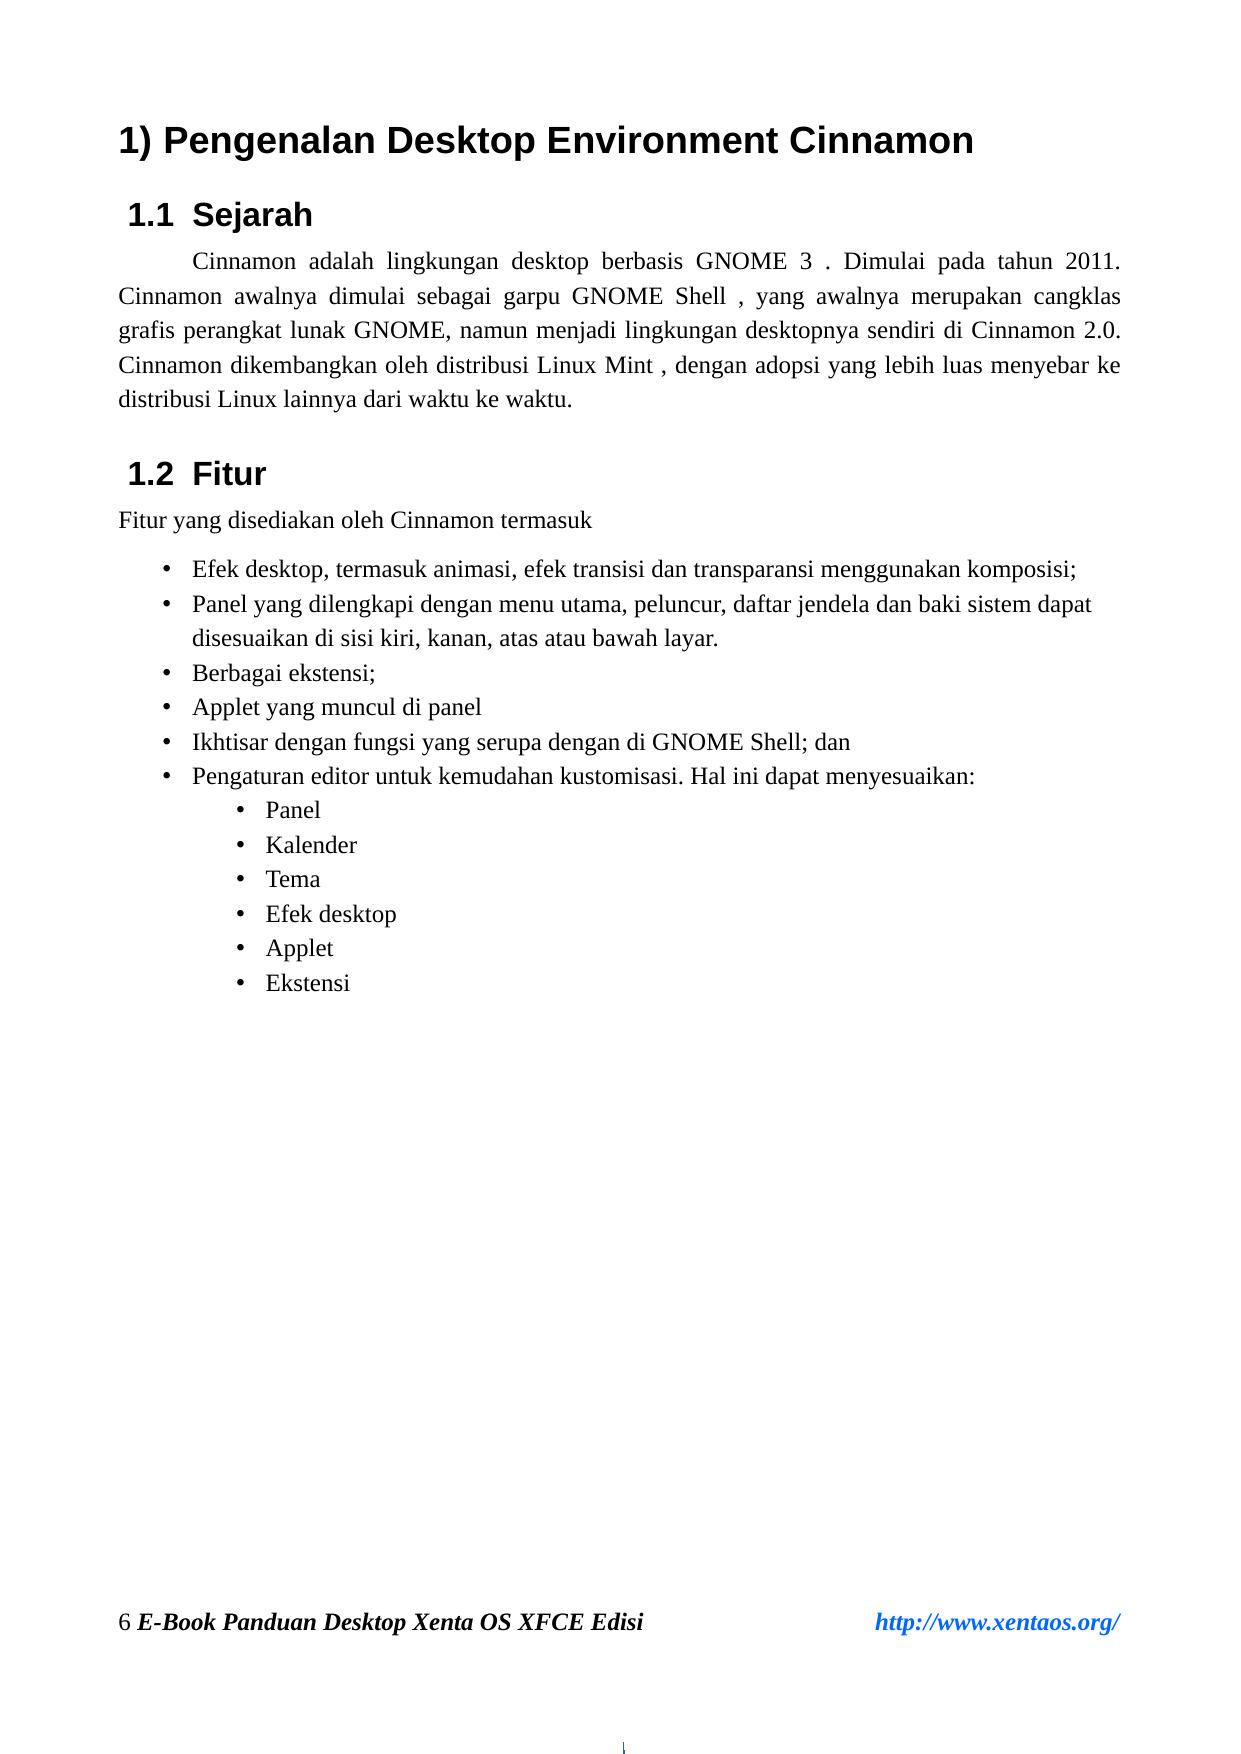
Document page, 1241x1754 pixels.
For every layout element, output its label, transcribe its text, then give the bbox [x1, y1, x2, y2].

list Applet yang muncul di panel [162, 692, 1122, 721]
list Panel yang dilengkapi dengan menu utama, peluncur, daftar jendela dan baki sistem dapat disesuaikan di sisi kiri, kanan, atas atau bawah layar. [162, 589, 1122, 652]
list Efek desktop [236, 899, 1122, 928]
list Applet [236, 933, 1122, 962]
subtitle Sejarah [118, 195, 1122, 234]
list Ekstensi [236, 968, 1122, 997]
text Cinnamon adalah lingkungan desktop berbasis GNOME 3 . Dimulai pada tahun 2011. Cinnamon awalnya dimulai sebagai garpu GNOME Shell , yang awalnya merupakan cangklas grafis perangkat lunak GNOME, namun menjadi lingkungan desktopnya sendiri di Cinnamon 2.0. Cinnamon dikembangkan oleh distribusi Linux Mint , dengan adopsi yang lebih luas menyebar ke distribusi Linux lainnya dari waktu ke waktu. [118, 246, 1122, 413]
text Fitur yang disediakan oleh Cinnamon termasuk [118, 505, 1122, 534]
subtitle Fitur [118, 454, 1122, 493]
list Berbagai ekstensi; [162, 658, 1122, 686]
list Tema [236, 864, 1122, 893]
list Kalender [236, 830, 1122, 859]
list Pengaturan editor untuk kemudahan kustomisasi. Hal ini dapat menyesuaikan: [162, 761, 1122, 790]
list Ikhtisar dengan fungsi yang serupa dengan di GNOME Shell; dan [162, 727, 1122, 755]
list Panel [236, 796, 1122, 824]
list Efek desktop, termasuk animasi, efek transisi dan transparansi menggunakan komposisi; [162, 554, 1122, 583]
subtitle Pengenalan Desktop Environment Cinnamon [118, 118, 1122, 162]
